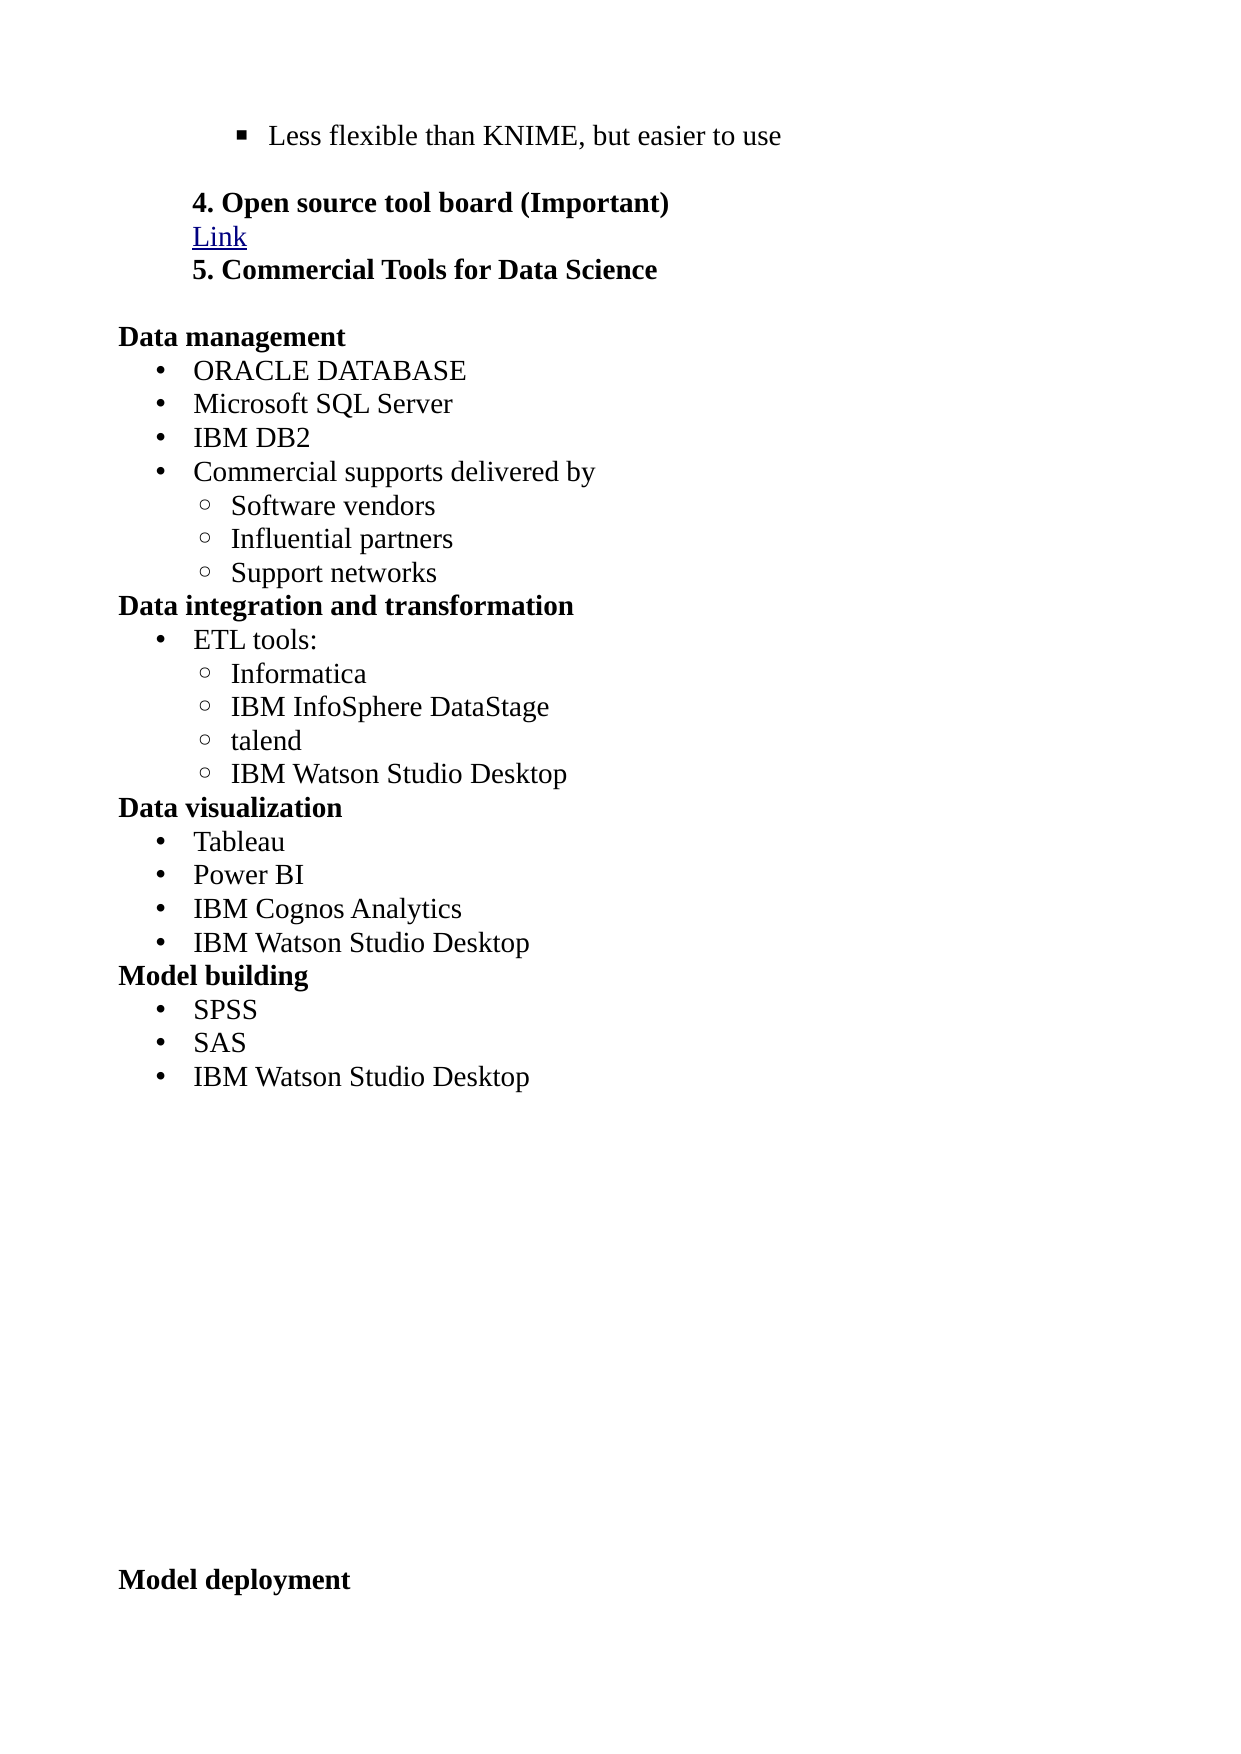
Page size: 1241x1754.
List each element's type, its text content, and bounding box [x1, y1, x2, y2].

text Data visualization [118, 790, 1122, 824]
text Model building [118, 958, 1122, 992]
list talend [193, 723, 1122, 757]
list IBM DB2 [156, 420, 1122, 454]
list Power BI [156, 857, 1122, 891]
list Tableau [156, 824, 1122, 857]
list ORACLE DATABASE [156, 353, 1122, 387]
list IBM Watson Studio Desktop [156, 925, 1122, 958]
list IBM Watson Studio Desktop [193, 757, 1122, 790]
list Influential partners [193, 521, 1122, 555]
list Less flexible than KNIME, but easier to use [231, 118, 1122, 152]
list Microsoft SQL Server [156, 387, 1122, 420]
list Commercial supports delivered by [156, 454, 1122, 488]
text Model deployment [118, 1562, 1122, 1596]
list SPSS [156, 992, 1122, 1026]
list Informatica [193, 656, 1122, 689]
text Data integration and transformation [118, 588, 1122, 622]
text Link [118, 219, 1122, 252]
text 5. Commercial Tools for Data Science [118, 252, 1122, 286]
text Data management [118, 319, 1122, 353]
list ETL tools: [156, 622, 1122, 656]
text 4. Open source tool board (Important) [118, 185, 1122, 219]
list SAS [156, 1026, 1122, 1059]
list Software vendors [193, 488, 1122, 521]
list Support networks [193, 555, 1122, 588]
list IBM Watson Studio Desktop [156, 1059, 1122, 1093]
list IBM InfoSphere DataStage [193, 689, 1122, 723]
list IBM Cognos Analytics [156, 891, 1122, 925]
